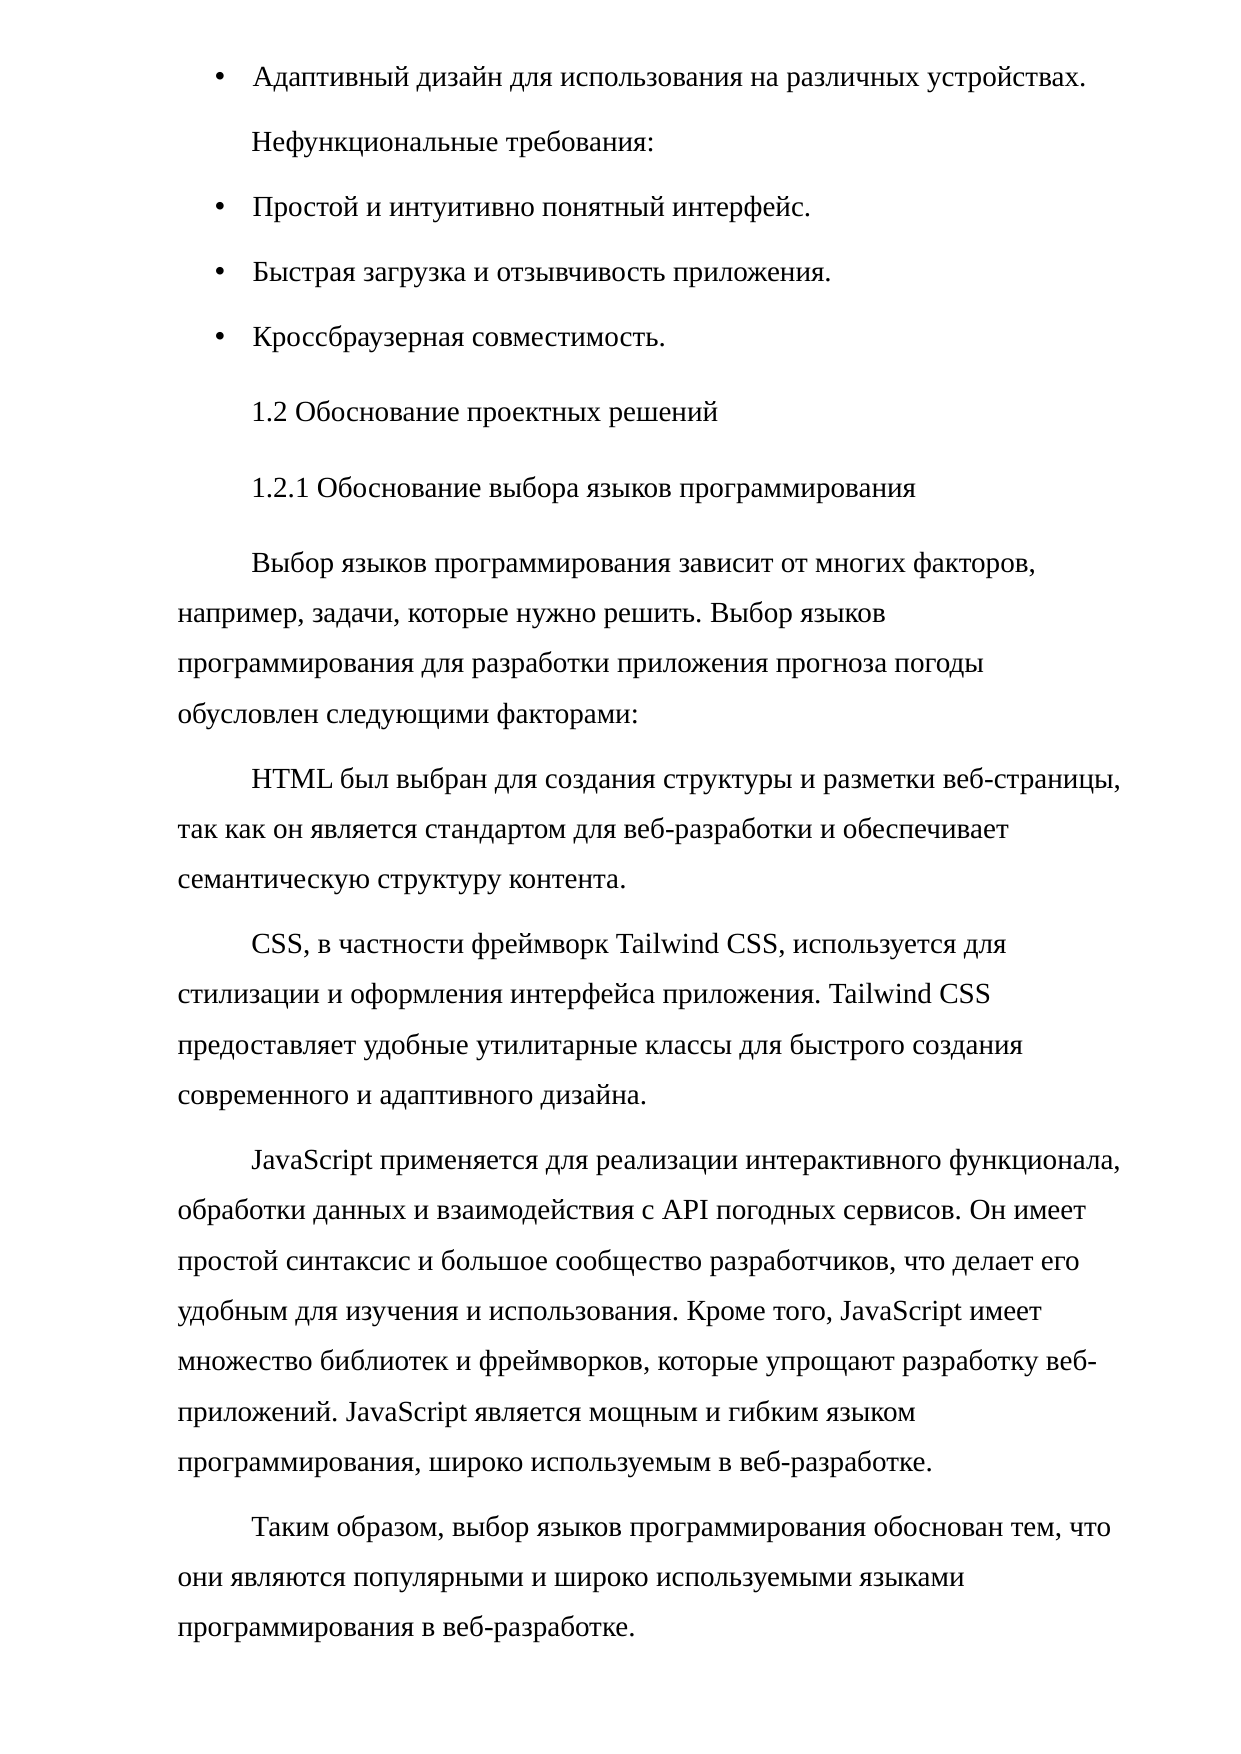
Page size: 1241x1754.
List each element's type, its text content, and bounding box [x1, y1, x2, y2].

subtitle 1.2.1 Обоснование выбора языков программирования [177, 470, 1122, 503]
list Адаптивный дизайн для использования на различных устройствах. [215, 59, 1122, 93]
text HTML был выбран для создания структуры и разметки веб-страницы, так как он является стандартом для веб-разработки и обеспечивает семантическую структуру контента. [177, 761, 1122, 895]
list Простой и интуитивно понятный интерфейс. [215, 189, 1122, 223]
text Выбор языков программирования зависит от многих факторов, например, задачи, которые нужно решить. Выбор языков программирования для разработки приложения прогноза погоды обусловлен следующими факторами: [177, 545, 1122, 729]
text Нефункциональные требования: [177, 124, 1122, 158]
list Кроссбраузерная совместимость. [215, 319, 1122, 353]
text JavaScript применяется для реализации интерактивного функционала, обработки данных и взаимодействия с API погодных сервисов. Он имеет простой синтаксис и большое сообщество разработчиков, что делает его удобным для изучения и использования. Кроме того, JavaScript имеет множество библиотек и фреймворков, которые упрощают разработку веб-приложений. JavaScript является мощным и гибким языком программирования, широко используемым в веб-разработке. [177, 1142, 1122, 1478]
text CSS, в частности фреймворк Tailwind CSS, используется для стилизации и оформления интерфейса приложения. Tailwind CSS предоставляет удобные утилитарные классы для быстрого создания современного и адаптивного дизайна. [177, 926, 1122, 1111]
subtitle 1.2 Обоснование проектных решений [177, 394, 1122, 428]
list Быстрая загрузка и отзывчивость приложения. [215, 254, 1122, 288]
text Таким образом, выбор языков программирования обоснован тем, что они являются популярными и широко используемыми языками программирования в веб-разработке. [177, 1509, 1122, 1643]
